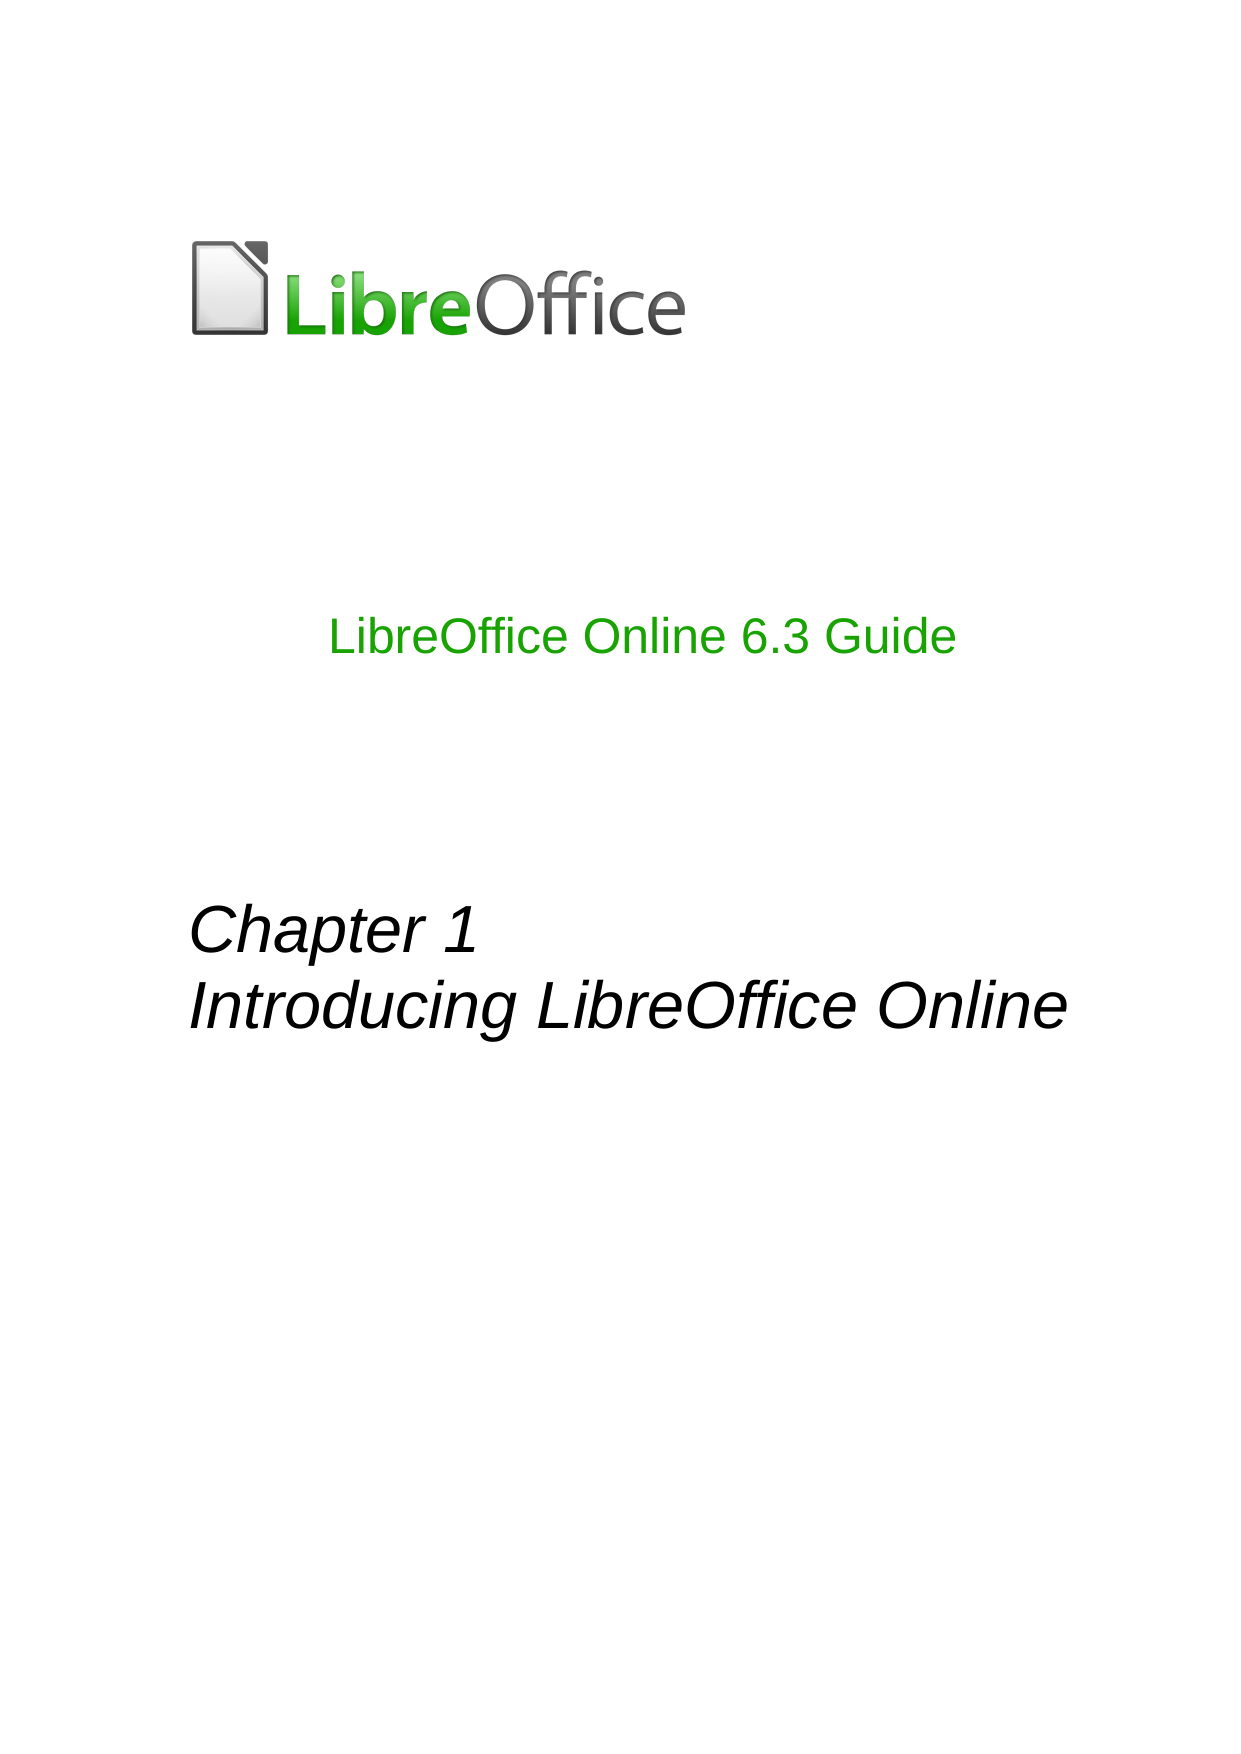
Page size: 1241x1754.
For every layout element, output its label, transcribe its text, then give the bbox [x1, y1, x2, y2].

text LibreOffice Online 6.3 Guide [188, 607, 1098, 664]
picture [187, 236, 688, 342]
title Chapter 1 Introducing LibreOffice Online [188, 889, 1098, 1043]
